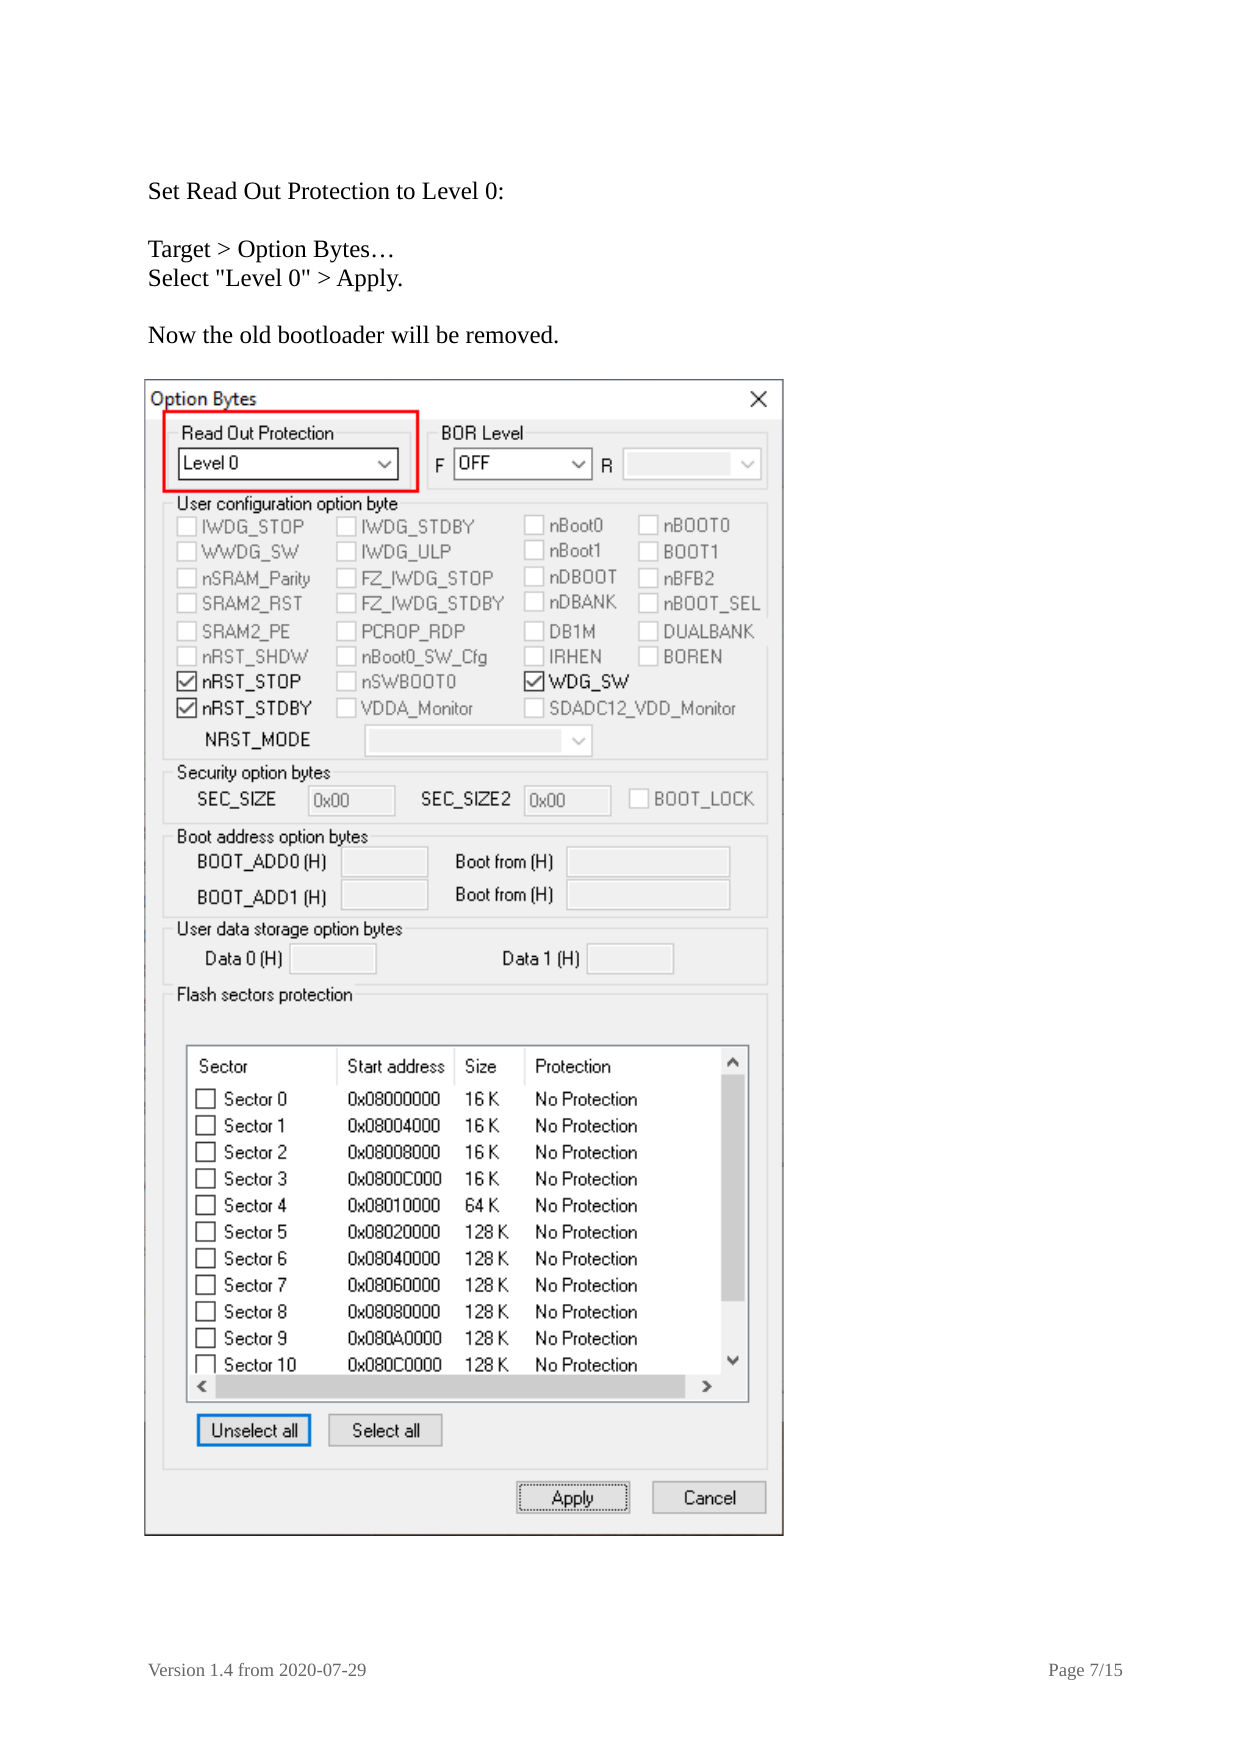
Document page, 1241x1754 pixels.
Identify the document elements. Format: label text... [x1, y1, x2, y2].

text Select "Level 0" > Apply. [148, 263, 1093, 291]
text Target > Option Bytes… [148, 234, 1093, 263]
text Set Read Out Protection to Level 0: [148, 176, 1093, 205]
picture [144, 379, 784, 1536]
text Now the old bootloader will be removed. [148, 320, 1093, 349]
